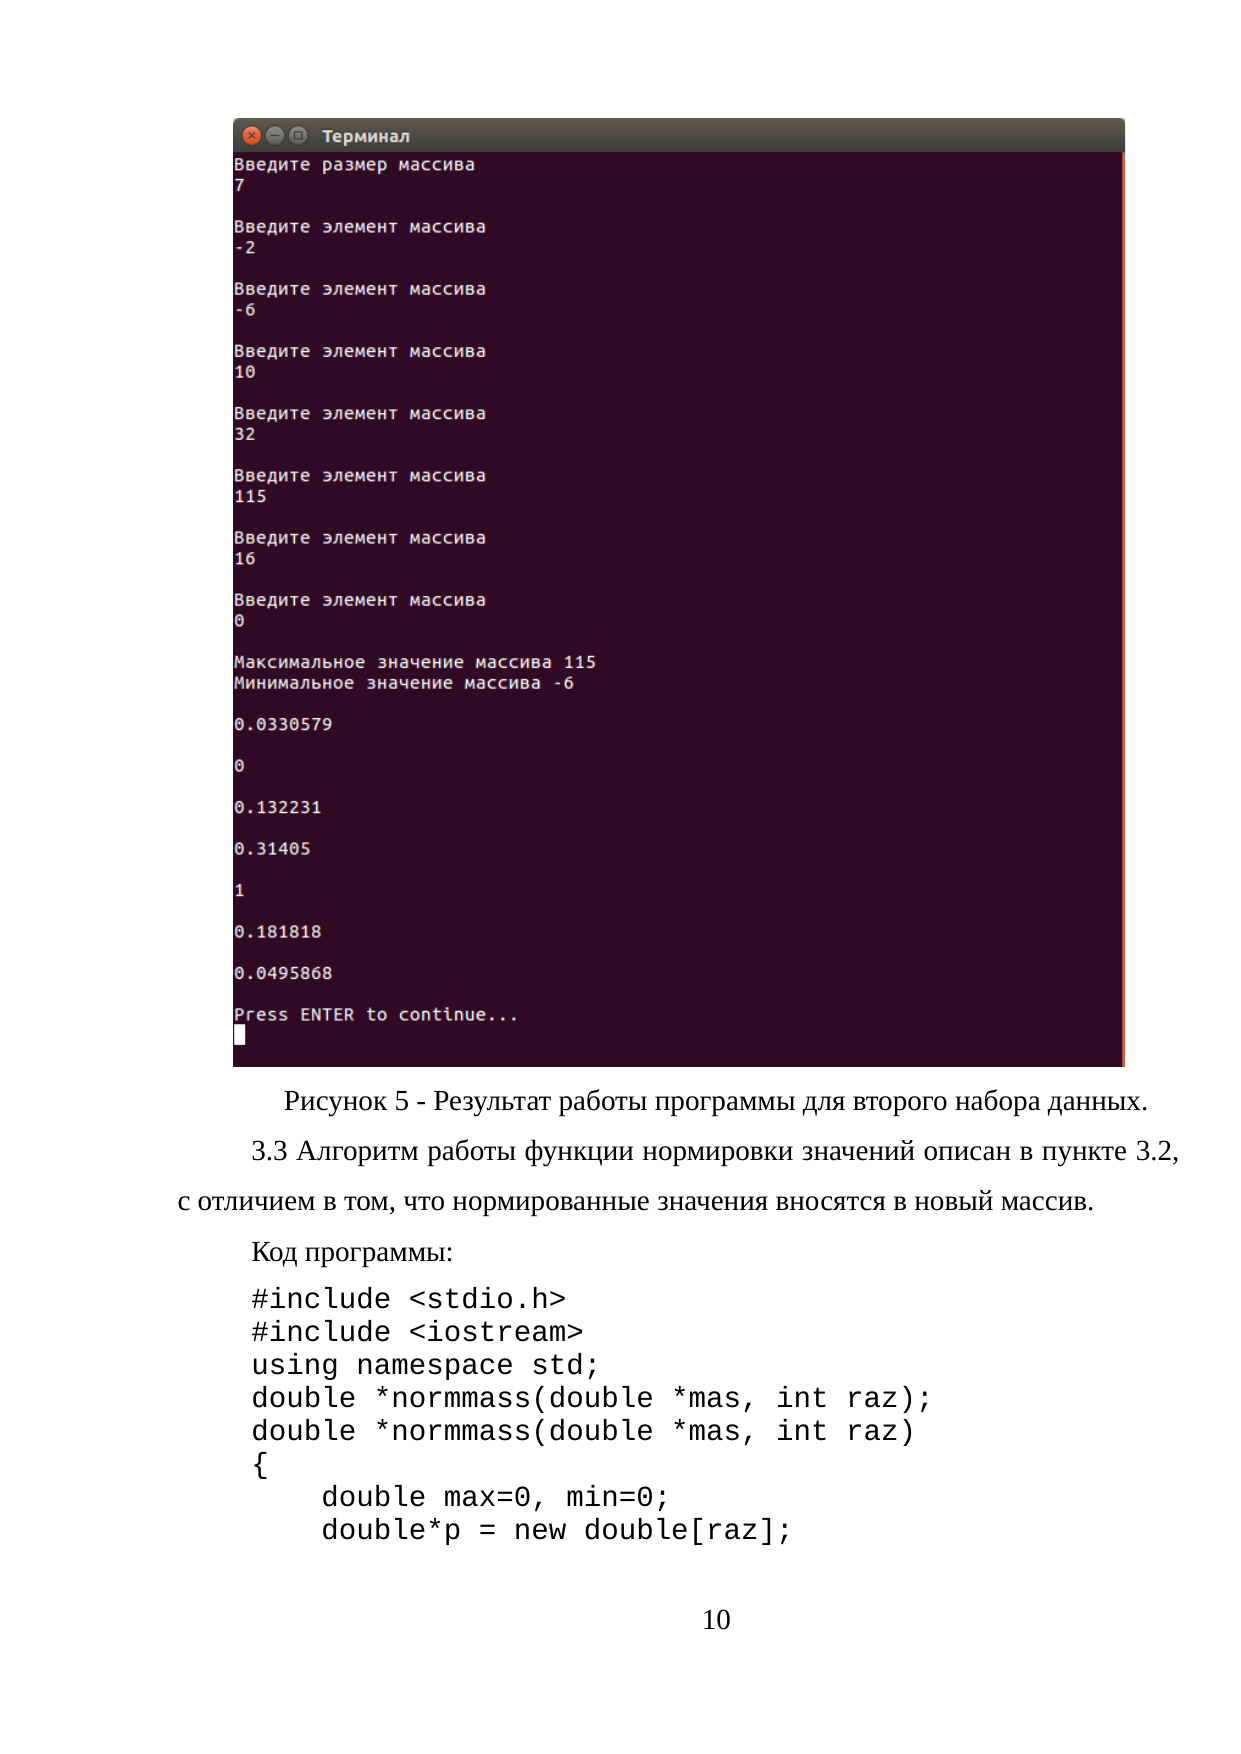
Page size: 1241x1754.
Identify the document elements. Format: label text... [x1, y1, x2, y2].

text 3.3 Алгоритм работы функции нормировки значений описан в пункте 3.2, с отличием в том, что нормированные значения вносятся в новый массив. [177, 1133, 1181, 1217]
text Код программы: [177, 1234, 1181, 1267]
text using namespace std; [177, 1350, 1181, 1383]
text Рисунок 5 - Результат работы программы для второго набора данных. [177, 118, 1181, 1116]
picture [233, 118, 1126, 1067]
text { [177, 1449, 1181, 1482]
text double *normmass(double *mas, int raz) [177, 1416, 1181, 1449]
text double max=0, min=0; [177, 1482, 1181, 1515]
text double *normmass(double *mas, int raz); [177, 1383, 1181, 1416]
text #include <stdio.h> [177, 1284, 1181, 1317]
text #include <iostream> [177, 1317, 1181, 1350]
text double*p = new double[raz]; [177, 1515, 1181, 1548]
